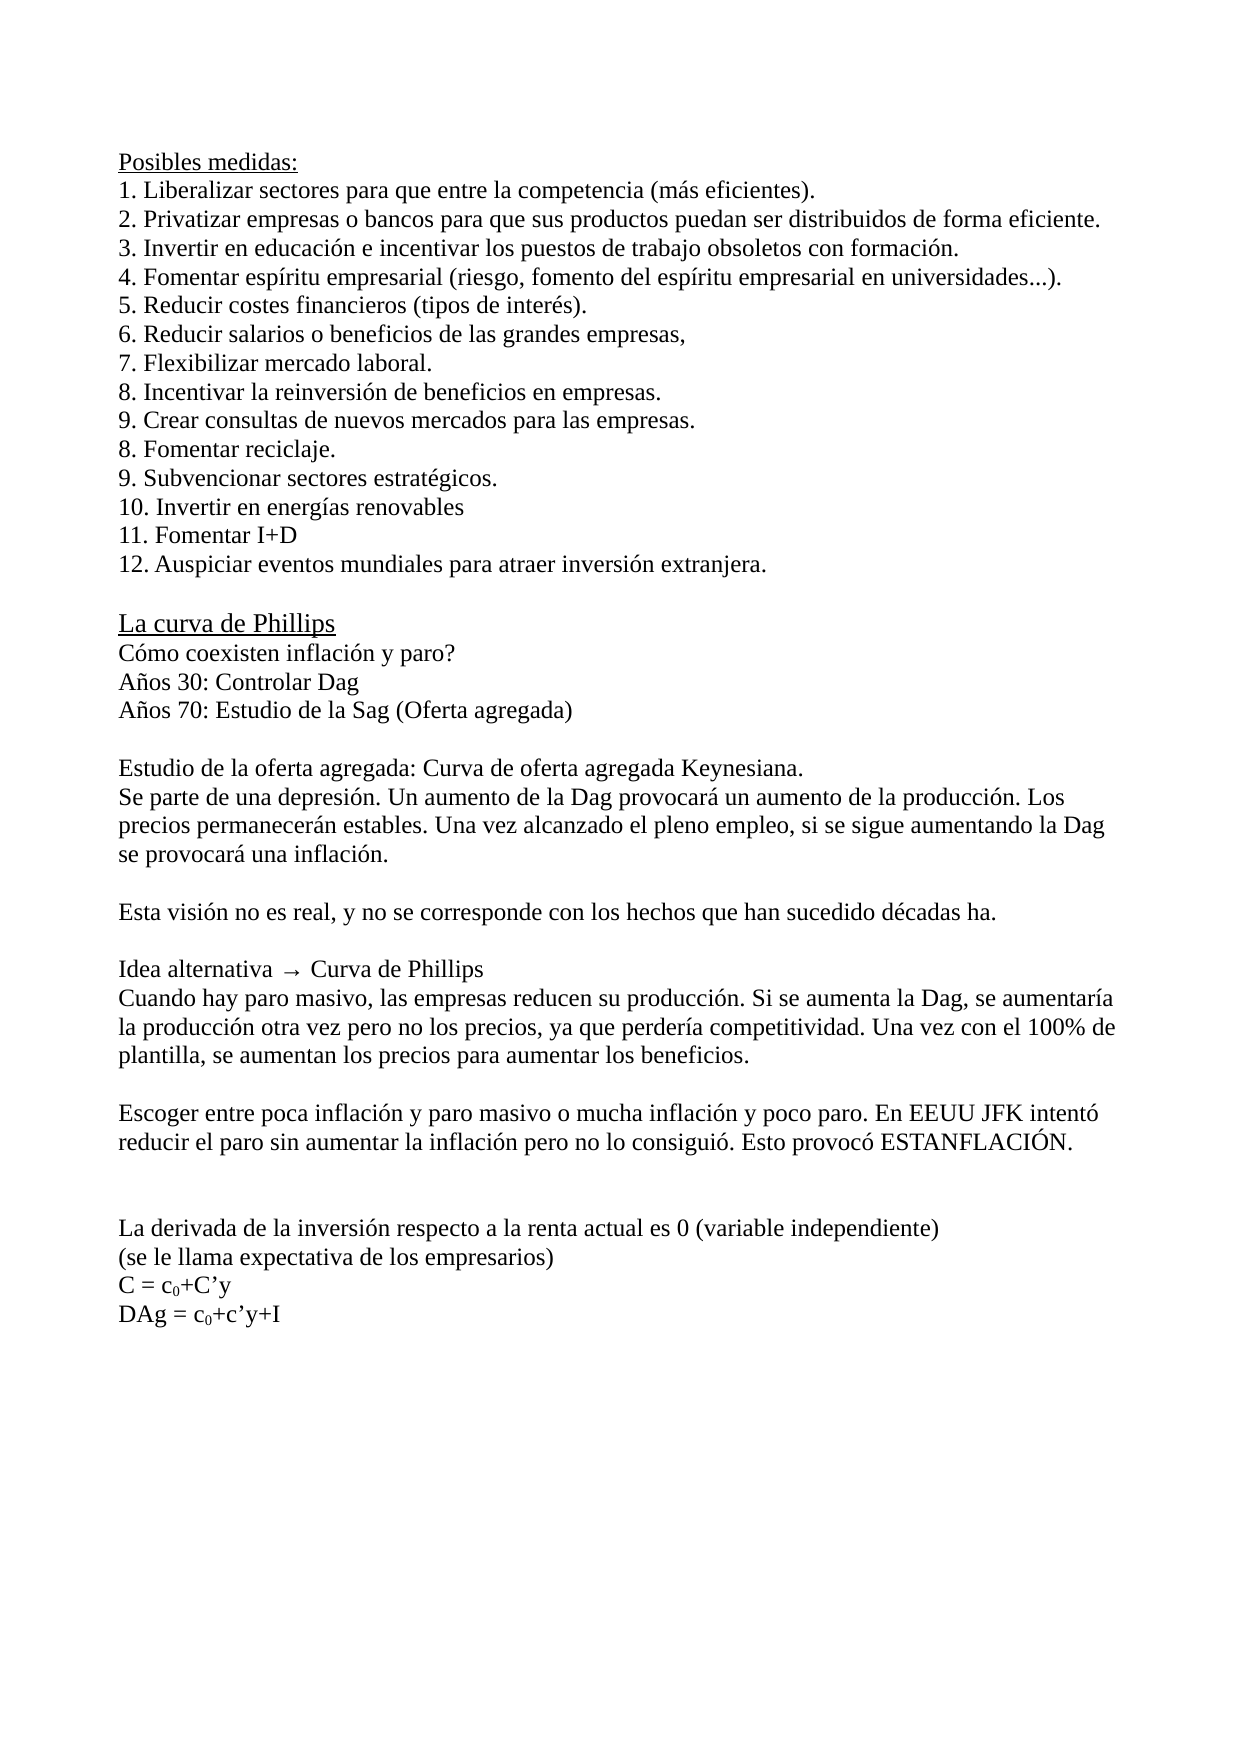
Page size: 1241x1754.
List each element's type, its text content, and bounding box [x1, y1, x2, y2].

text Posibles medidas: [118, 147, 1122, 176]
text Idea alternativa → Curva de Phillips [118, 954, 1122, 983]
text La curva de Phillips [118, 607, 1122, 638]
text Años 30: Controlar Dag [118, 667, 1122, 696]
text C = c0+C’y [118, 1271, 1122, 1299]
text 9. Subvencionar sectores estratégicos. [118, 463, 1122, 492]
text 4. Fomentar espíritu empresarial (riesgo, fomento del espíritu empresarial en universidades...). [118, 262, 1122, 291]
text Cómo coexisten inflación y paro? [118, 638, 1122, 667]
text 7. Flexibilizar mercado laboral. [118, 348, 1122, 377]
text 8. Fomentar reciclaje. [118, 434, 1122, 463]
text Se parte de una depresión. Un aumento de la Dag provocará un aumento de la producción. Los precios permanecerán estables. Una vez alcanzado el pleno empleo, si se sigue aumentando la Dag se provocará una inflación. [118, 782, 1122, 868]
text Años 70: Estudio de la Sag (Oferta agregada) [118, 696, 1122, 724]
text 1. Liberalizar sectores para que entre la competencia (más eficientes). [118, 176, 1122, 204]
text 8. Incentivar la reinversión de beneficios en empresas. [118, 377, 1122, 406]
text 6. Reducir salarios o beneficios de las grandes empresas, [118, 319, 1122, 348]
text DAg = c0+c’y+I [118, 1299, 1122, 1328]
text 2. Privatizar empresas o bancos para que sus productos puedan ser distribuidos de forma eficiente. [118, 204, 1122, 233]
text 12. Auspiciar eventos mundiales para atraer inversión extranjera. [118, 549, 1122, 578]
text Estudio de la oferta agregada: Curva de oferta agregada Keynesiana. [118, 753, 1122, 782]
text 3. Invertir en educación e incentivar los puestos de trabajo obsoletos con formación. [118, 233, 1122, 262]
text 5. Reducir costes financieros (tipos de interés). [118, 291, 1122, 319]
text Cuando hay paro masivo, las empresas reducen su producción. Si se aumenta la Dag, se aumentaría la producción otra vez pero no los precios, ya que perdería competitividad. Una vez con el 100% de plantilla, se aumentan los precios para aumentar los beneficios. [118, 983, 1122, 1069]
text Escoger entre poca inflación y paro masivo o mucha inflación y poco paro. En EEUU JFK intentó reducir el paro sin aumentar la inflación pero no lo consiguió. Esto provocó ESTANFLACIÓN. [118, 1098, 1122, 1156]
text 9. Crear consultas de nuevos mercados para las empresas. [118, 406, 1122, 434]
text 10. Invertir en energías renovables [118, 492, 1122, 521]
text Esta visión no es real, y no se corresponde con los hechos que han sucedido décadas ha. [118, 897, 1122, 926]
text 11. Fomentar I+D [118, 521, 1122, 549]
text La derivada de la inversión respecto a la renta actual es 0 (variable independiente) [118, 1213, 1122, 1242]
text (se le llama expectativa de los empresarios) [118, 1242, 1122, 1271]
